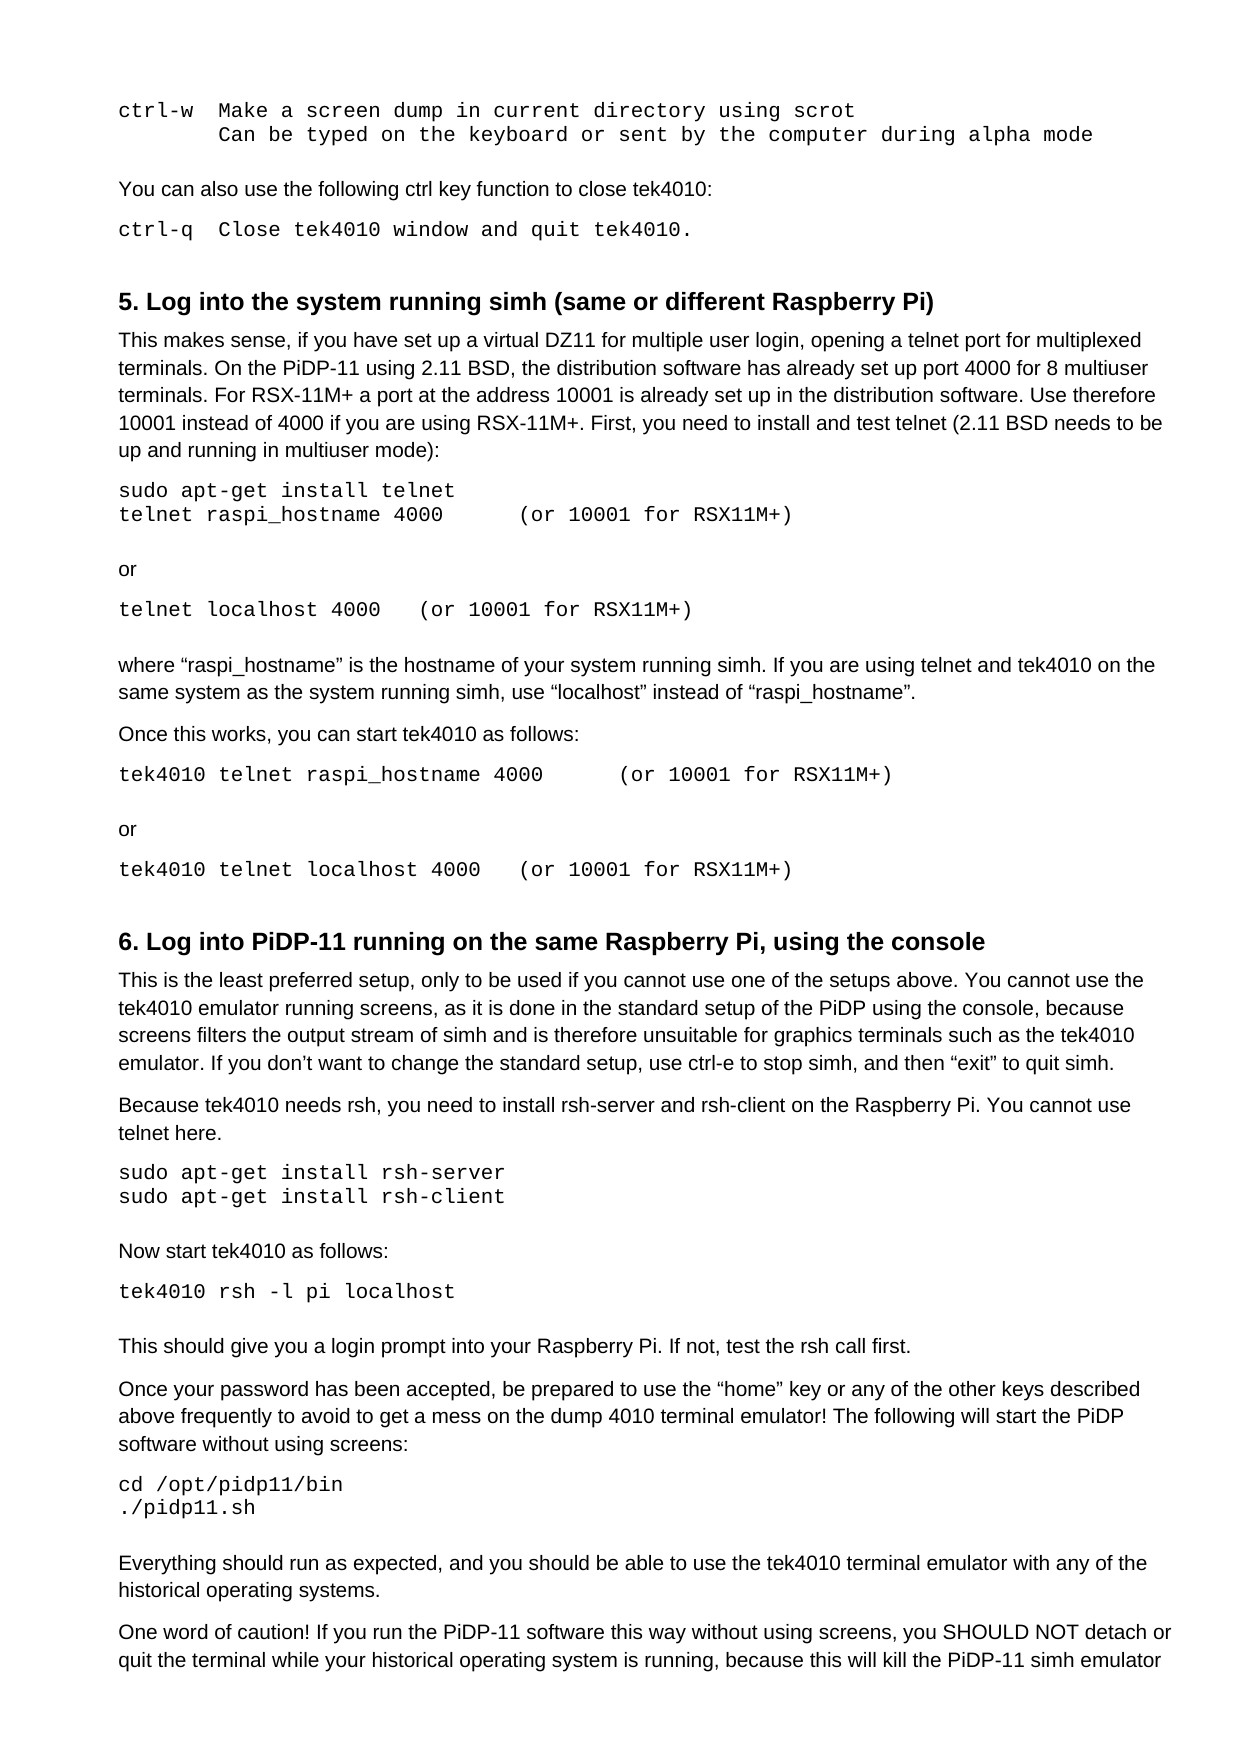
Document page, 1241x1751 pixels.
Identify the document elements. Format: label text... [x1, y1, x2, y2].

text cd /opt/pidp11/bin [118, 1473, 1181, 1497]
text tek4010 telnet raspi_hostname 4000 (or 10001 for RSX11M+) [118, 764, 1181, 788]
text ctrl-q Close tek4010 window and quit tek4010. [118, 219, 1181, 243]
text Once your password has been accepted, be prepared to use the “home” key or any of the other keys described above frequently to avoid to get a mess on the dump 4010 terminal emulator! The following will start the PiDP software without using screens: [118, 1376, 1181, 1455]
text telnet raspi_hostname 4000 (or 10001 for RSX11M+) [118, 504, 1181, 528]
text Everything should run as expected, and you should be able to use the tek4010 terminal emulator with any of the historical operating systems. [118, 1550, 1181, 1602]
text ./pidp11.sh [118, 1497, 1181, 1521]
text telnet localhost 4000 (or 10001 for RSX11M+) [118, 599, 1181, 623]
text Now start tek4010 as follows: [118, 1239, 1181, 1263]
text This makes sense, if you have set up a virtual DZ11 for multiple user login, opening a telnet port for multiplexed terminals. On the PiDP-11 using 2.11 BSD, the distribution software has already set up port 4000 for 8 multiuser terminals. For RSX-11M+ a port at the address 10001 is already set up in the distribution software. Use therefore 10001 instead of 4000 if you are using RSX-11M+. First, you need to install and test telnet (2.11 BSD needs to be up and running in multiuser mode): [118, 328, 1181, 462]
text sudo apt-get install rsh-server [118, 1162, 1181, 1186]
text This should give you a login prompt into your Raspberry Pi. If not, test the rsh call first. [118, 1334, 1181, 1358]
text or [118, 557, 1181, 581]
text This is the least preferred setup, only to be used if you cannot use one of the setups above. You cannot use the tek4010 emulator running screens, as it is done in the standard setup of the PiDP using the console, because screens filters the output stream of simh and is therefore unsuitable for graphics terminals such as the tek4010 emulator. If you don’t want to change the standard setup, use ctrl-e to stop simh, and then “exit” to quit simh. [118, 968, 1181, 1075]
text sudo apt-get install telnet [118, 480, 1181, 504]
text Once this works, you can start tek4010 as follows: [118, 722, 1181, 746]
text where “raspi_hostname” is the hostname of your system running simh. If you are using telnet and tek4010 on the same system as the system running simh, use “localhost” instead of “raspi_hostname”. [118, 652, 1181, 704]
text tek4010 telnet localhost 4000 (or 10001 for RSX11M+) [118, 859, 1181, 883]
subtitle 6. Log into PiDP-11 running on the same Raspberry Pi, using the console [118, 927, 1181, 956]
text Because tek4010 needs rsh, you need to install rsh-server and rsh-client on the Raspberry Pi. You cannot use telnet here. [118, 1093, 1181, 1144]
text or [118, 817, 1181, 841]
text tek4010 rsh -l pi localhost [118, 1281, 1181, 1305]
text One word of caution! If you run the PiDP-11 software this way without using screens, you SHOULD NOT detach or quit the terminal while your historical operating system is running, because this will kill the PiDP-11 simh emulator [118, 1620, 1181, 1671]
subtitle 5. Log into the system running simh (same or different Raspberry Pi) [118, 287, 1181, 316]
text ctrl-w Make a screen dump in current directory using scrot [118, 101, 1181, 124]
text Can be typed on the keyboard or sent by the computer during alpha mode [118, 124, 1181, 148]
text sudo apt-get install rsh-client [118, 1186, 1181, 1210]
text You can also use the following ctrl key function to close tek4010: [118, 177, 1181, 201]
